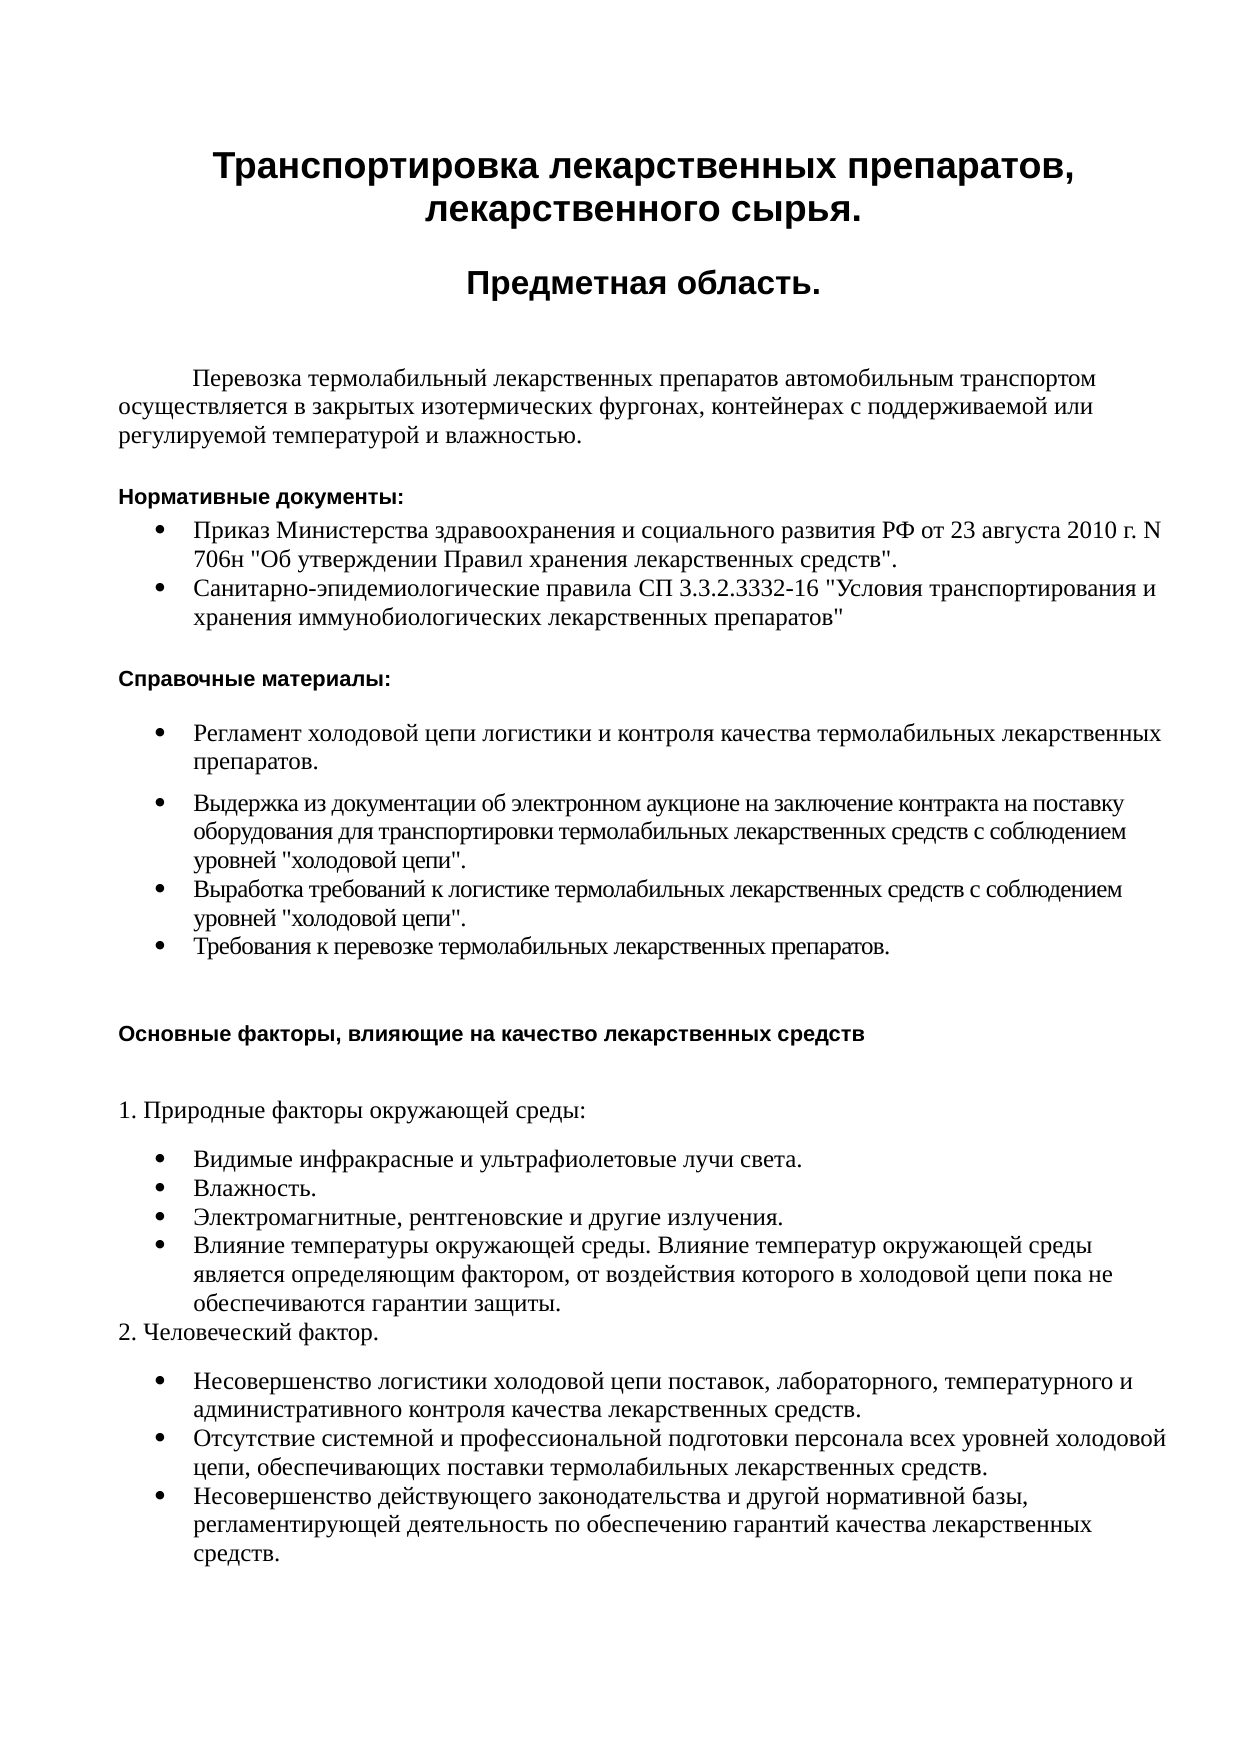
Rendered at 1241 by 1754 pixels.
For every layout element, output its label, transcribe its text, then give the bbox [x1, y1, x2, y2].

list Влажность. [156, 1173, 1169, 1202]
list Несовершенство действующего законодательства и другой нормативной базы, регламентирующей деятельность по обеспечению гарантий качества лекарственных средств. [156, 1481, 1169, 1567]
list Видимые инфракрасные и ультрафиолетовые лучи света. [156, 1144, 1169, 1173]
list Влияние температуры окружающей среды. Влияние температур окружающей среды является определяющим фактором, от воздействия которого в холодовой цепи пока не обеспечиваются гарантии защиты. [156, 1230, 1169, 1317]
list Выдержка из документации об электронном аукционе на заключение контракта на поставку оборудования для транспортировки термолабильных лекарственных средств с соблюдением уровней "холодовой цепи". [156, 788, 1169, 874]
subtitle Транспортировка лекарственных препаратов, лекарственного сырья. [118, 143, 1169, 229]
text Основные факторы, влияющие на качество лекарственных средств [118, 1021, 1169, 1046]
subtitle Предметная область. [118, 263, 1169, 301]
list Приказ Министерства здравоохранения и социального развития РФ от 23 августа 2010 г. N 706н "Об утверждении Правил хранения лекарственных средств". [156, 515, 1169, 573]
text 1. Природные факторы окружающей среды: [118, 1095, 1169, 1124]
subtitle Справочные материалы: [118, 665, 1169, 691]
list Несовершенство логистики холодовой цепи поставок, лабораторного, температурного и административного контроля качества лекарственных средств. [156, 1366, 1169, 1423]
list Выработка требований к логистике термолабильных лекарственных средств с соблюдением уровней "холодовой цепи". [156, 874, 1169, 931]
subtitle Нормативные документы: [118, 484, 1169, 509]
text 2. Человеческий фактор. [118, 1317, 1169, 1345]
subtitle Регламент холодовой цепи логистики и контроля качества термолабильных лекарственных препаратов. [156, 718, 1169, 775]
list Отсутствие системной и профессиональной подготовки персонала всех уровней холодовой цепи, обеспечивающих поставки термолабильных лекарственных средств. [156, 1423, 1169, 1481]
list Требования к перевозке термолабильных лекарственных препаратов. [156, 931, 1169, 960]
list Санитарно-эпидемиологические правила СП 3.3.2.3332-16 "Условия транспортирования и хранения иммунобиологических лекарственных препаратов" [156, 573, 1169, 630]
text Перевозка термолабильный лекарственных препаратов автомобильным транспортом осуществляется в закрытых изотермических фургонах, контейнерах с поддерживаемой или регулируемой температурой и влажностью. [118, 363, 1169, 449]
list Электромагнитные, рентгеновские и другие излучения. [156, 1202, 1169, 1230]
